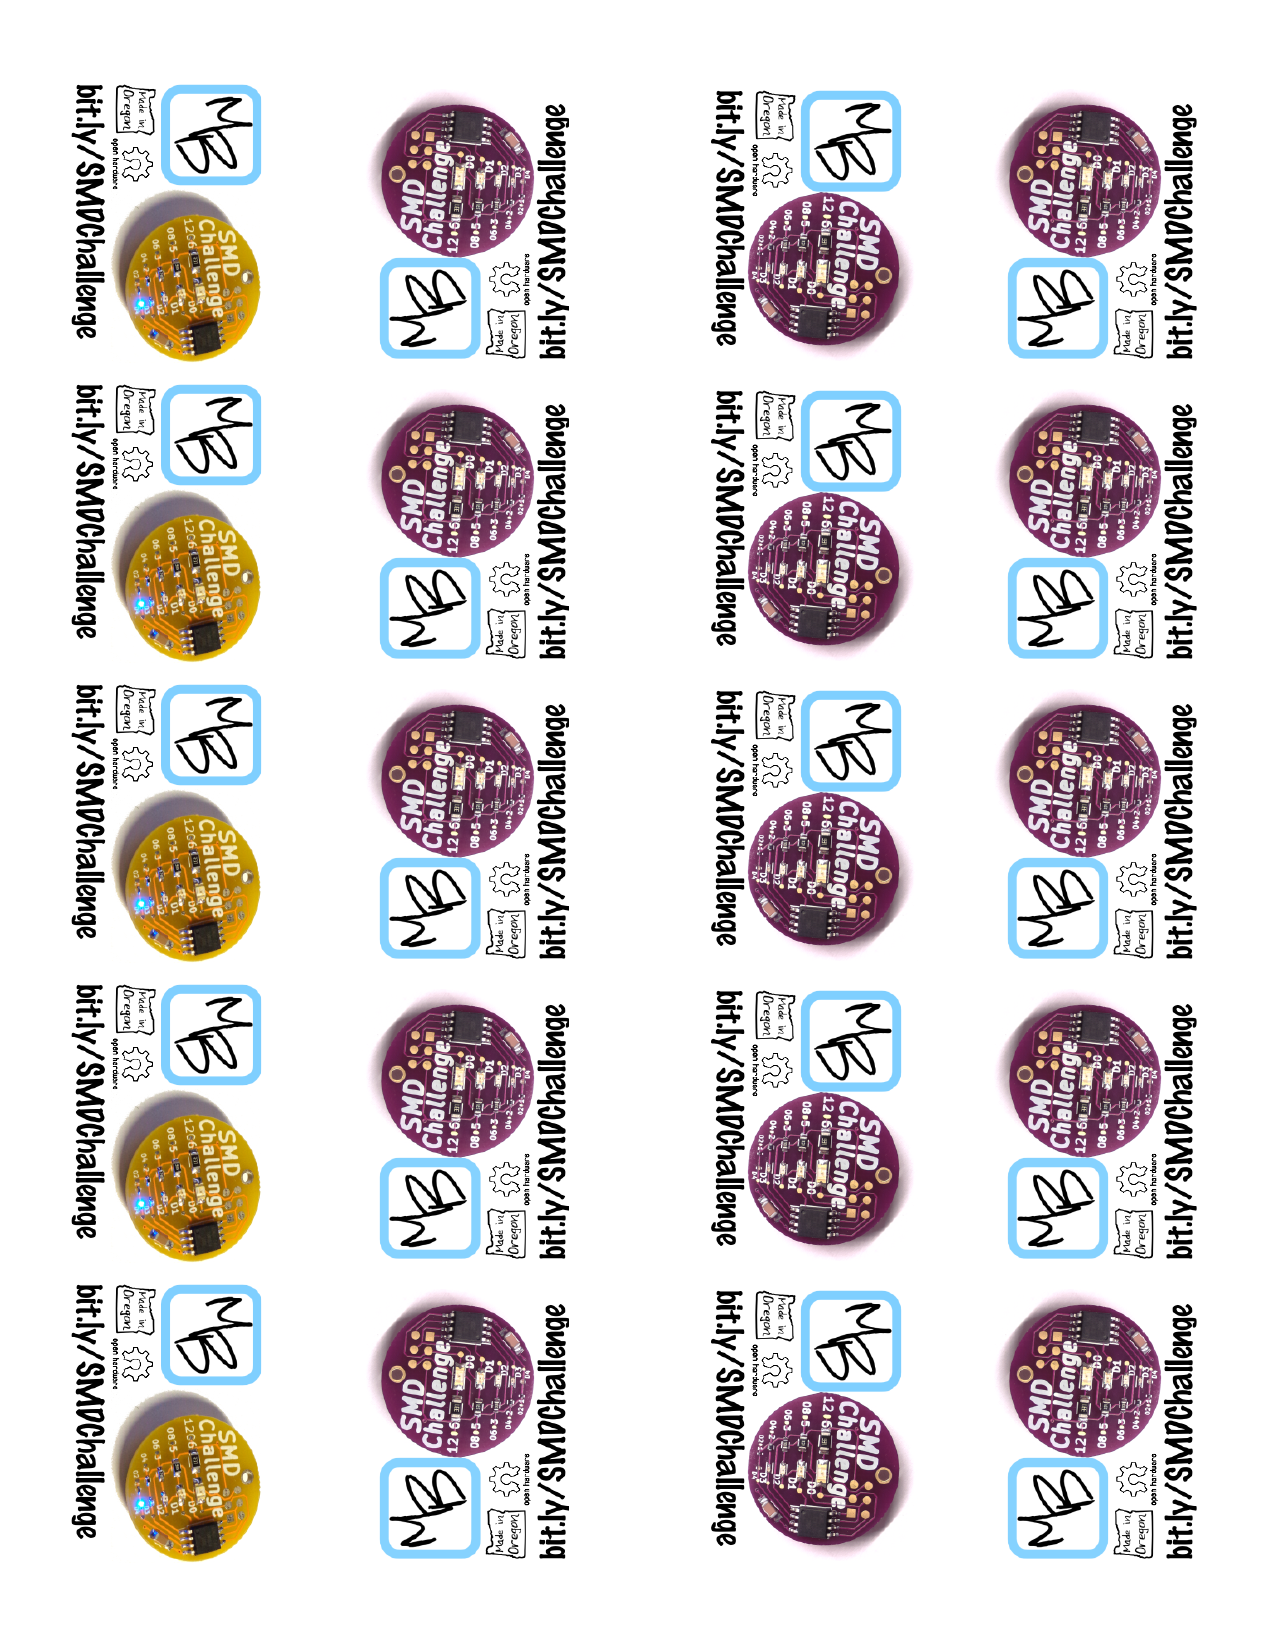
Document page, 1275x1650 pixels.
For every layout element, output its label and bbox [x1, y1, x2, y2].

table_cell [19, 1275, 618, 1575]
table_cell [19, 975, 618, 1275]
picture [711, 690, 918, 961]
picture [990, 89, 1197, 359]
picture [990, 989, 1197, 1259]
picture [990, 1289, 1197, 1559]
table_cell [646, 975, 1257, 1275]
picture [711, 90, 918, 361]
picture [71, 684, 262, 963]
table_cell [646, 375, 1257, 675]
table_cell [646, 1275, 1257, 1575]
picture [362, 1289, 569, 1559]
picture [711, 390, 918, 661]
picture [71, 1284, 262, 1563]
picture [711, 990, 918, 1261]
table_header [19, 75, 618, 375]
table_cell [19, 675, 618, 975]
picture [990, 389, 1197, 659]
picture [362, 689, 569, 959]
table_header [618, 75, 646, 1575]
picture [71, 84, 262, 363]
table_header [646, 75, 1257, 375]
picture [711, 1290, 918, 1561]
table_cell [19, 375, 618, 675]
picture [362, 989, 569, 1259]
table_cell [646, 675, 1257, 975]
picture [990, 689, 1197, 959]
picture [362, 89, 569, 359]
picture [362, 389, 569, 659]
picture [71, 984, 262, 1263]
picture [71, 384, 262, 663]
